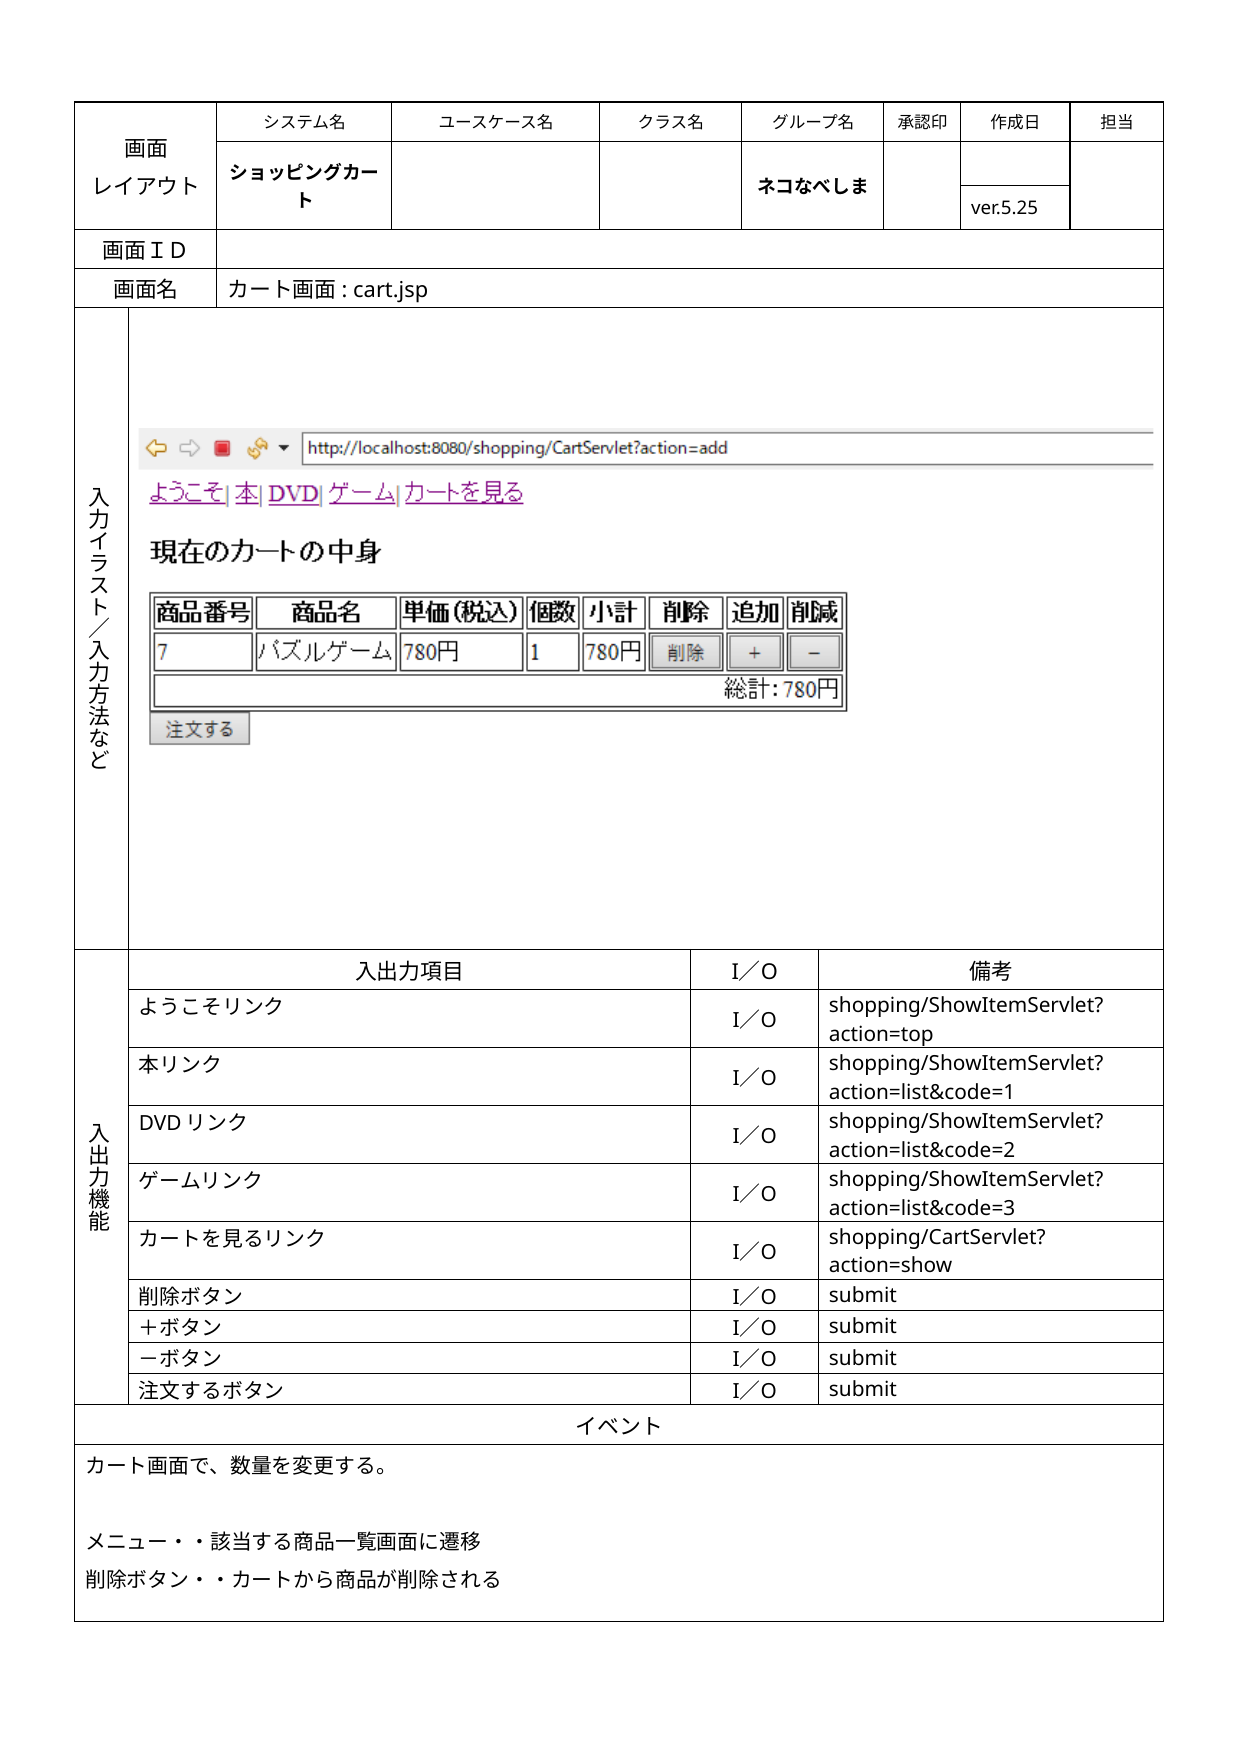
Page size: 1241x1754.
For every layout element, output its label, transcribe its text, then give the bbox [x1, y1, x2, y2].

table_cell I／O [691, 1343, 818, 1373]
table_cell shopping/CartServlet?action=show [819, 1222, 1163, 1279]
table_cell [129, 308, 1163, 949]
table_cell I／O [691, 1280, 818, 1310]
table_cell ゲームリンク [129, 1164, 690, 1221]
table_cell ネコなべしま [742, 142, 883, 229]
table_cell I／O [691, 1164, 818, 1221]
table_cell [600, 142, 741, 229]
table_cell submit [819, 1280, 1163, 1310]
table_cell shopping/ShowItemServlet?action=list&code=1 [819, 1048, 1163, 1105]
table_cell I／O [691, 950, 818, 989]
table_cell shopping/ShowItemServlet?action=list&code=3 [819, 1164, 1163, 1221]
table_cell カートを見るリンク [129, 1222, 690, 1279]
table_cell 注文するボタン [129, 1374, 690, 1404]
table_cell －ボタン [129, 1343, 690, 1373]
table_cell [1071, 142, 1163, 229]
table_header クラス名 [600, 103, 741, 141]
table_cell DVDリンク [129, 1106, 690, 1163]
table_cell イベント [75, 1405, 1163, 1444]
table_cell 入出力項目 [129, 950, 690, 989]
table_cell submit [819, 1343, 1163, 1373]
table_header システム名 [217, 103, 391, 141]
table_cell 削除ボタン [129, 1280, 690, 1310]
table_cell I／O [691, 1048, 818, 1105]
table_cell [961, 142, 1069, 185]
table_cell submit [819, 1311, 1163, 1342]
table_cell I／O [691, 1311, 818, 1342]
table_cell 入力イラスト／入力方法など [75, 308, 128, 949]
table_cell 入出力機能 [75, 950, 128, 1404]
table_cell I／O [691, 1106, 818, 1163]
table_header ユースケース名 [392, 103, 599, 141]
table_cell カート画面で、数量を変更する。 メニュー・・該当する商品一覧画面に遷移 削除ボタン・・カートから商品が削除される [75, 1445, 1163, 1621]
picture [138, 428, 1154, 784]
table_cell 本リンク [129, 1048, 690, 1105]
table_cell ショッピングカート [217, 142, 391, 229]
table_cell 画面ＩＤ [75, 230, 216, 268]
table_cell shopping/ShowItemServlet?action=list&code=2 [819, 1106, 1163, 1163]
table_cell I／O [691, 990, 818, 1047]
table_cell ＋ボタン [129, 1311, 690, 1342]
table_cell I／O [691, 1222, 818, 1279]
table_cell I／O [691, 1374, 818, 1404]
table_cell [884, 142, 960, 229]
table_cell 備考 [819, 950, 1163, 989]
table_header 作成日 [961, 103, 1069, 141]
table_header 画面 レイアウト [75, 103, 216, 229]
table_cell [392, 142, 599, 229]
table_cell 画面名 [75, 269, 216, 307]
table_cell submit [819, 1374, 1163, 1404]
table_cell カート画面 : cart.jsp [217, 269, 1163, 307]
table_header 承認印 [884, 103, 960, 141]
table_header 担当 [1071, 103, 1163, 141]
table_cell ようこそリンク [129, 990, 690, 1047]
table_cell ver.5.25 [961, 186, 1069, 229]
table_header グループ名 [742, 103, 883, 141]
table_cell shopping/ShowItemServlet?action=top [819, 990, 1163, 1047]
table_cell [217, 230, 1163, 268]
